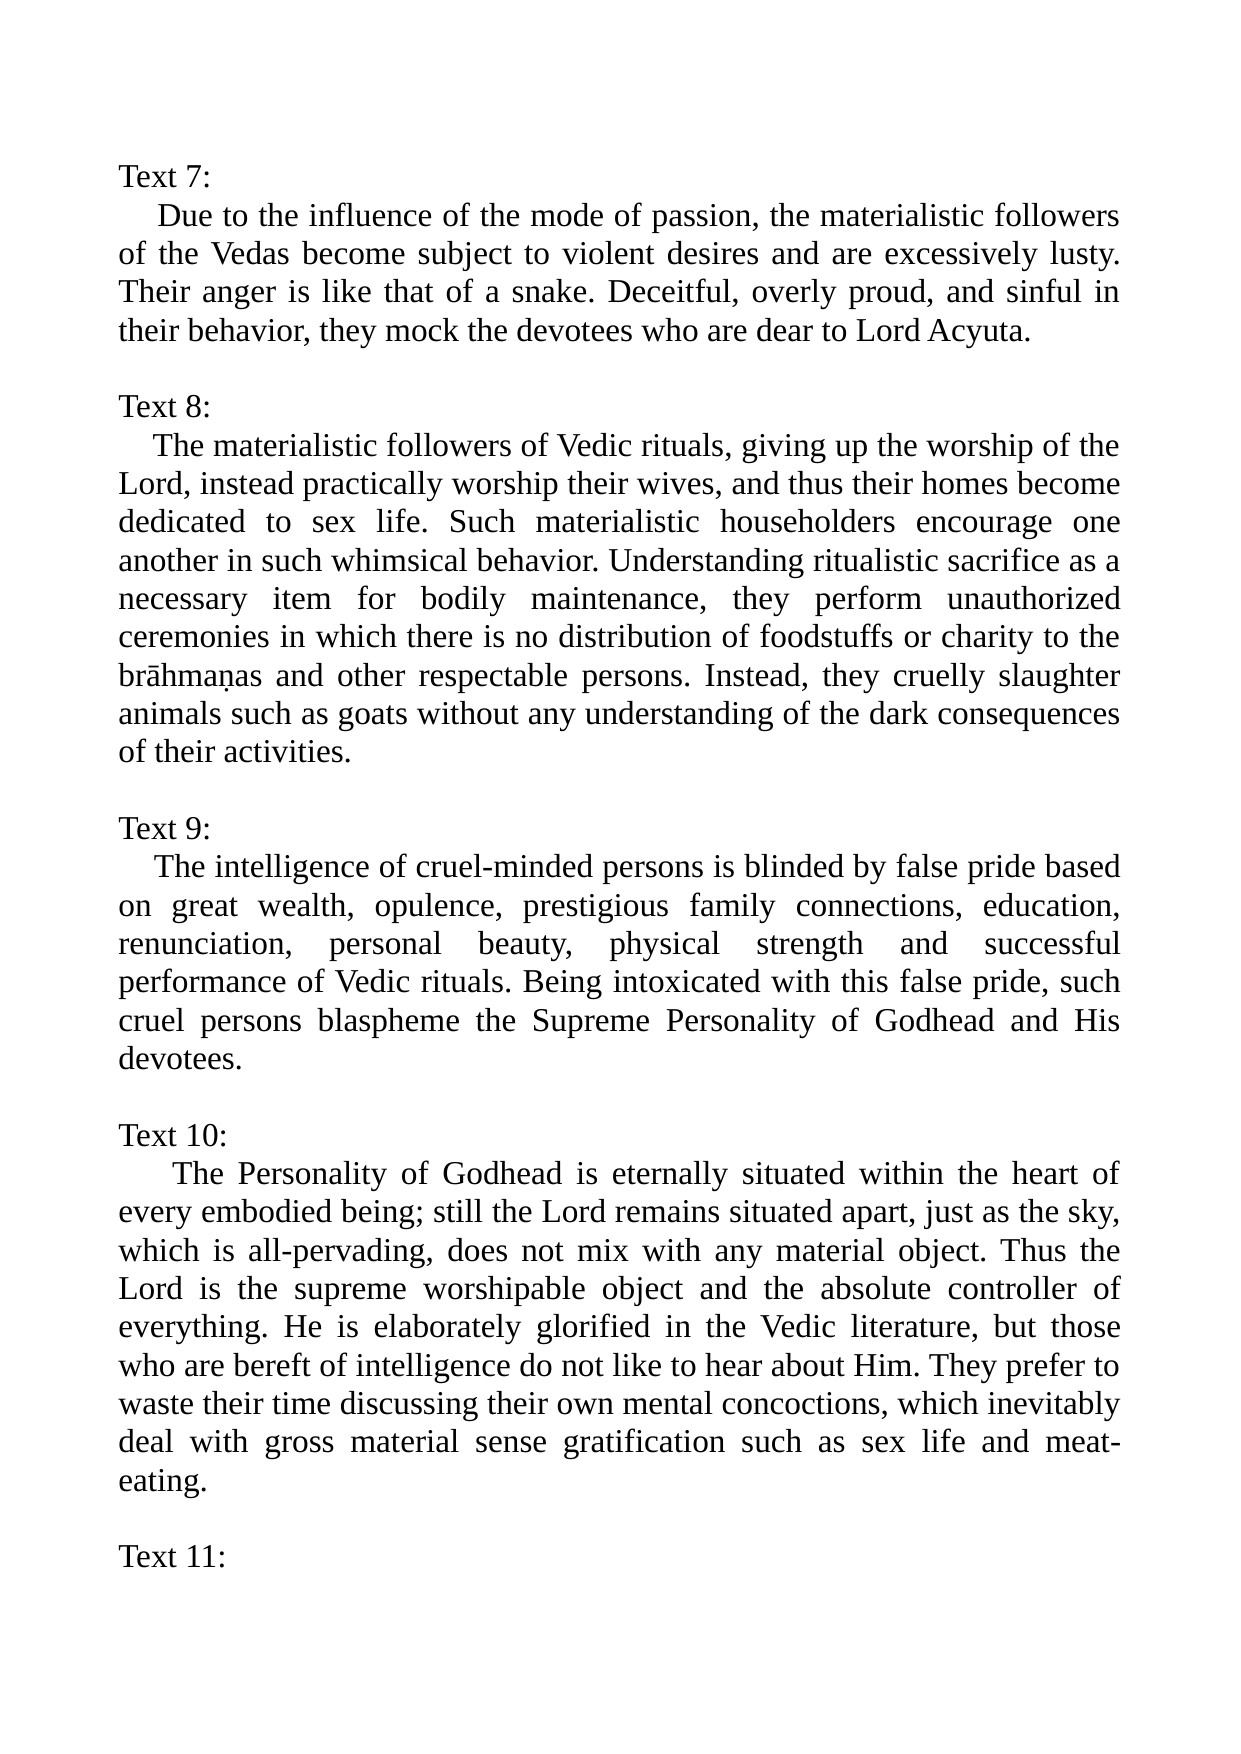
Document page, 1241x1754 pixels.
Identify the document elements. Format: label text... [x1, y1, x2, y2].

text Due to the influence of the mode of passion, the materialistic followers of the Vedas become subject to violent desires and are excessively lusty. Their anger is like that of a snake. Deceitful, overly proud, and sinful in their behavior, they mock the devotees who are dear to Lord Acyuta. [118, 195, 1122, 348]
text The materialistic followers of Vedic rituals, giving up the worship of the Lord, instead practically worship their wives, and thus their homes become dedicated to sex life. Such materialistic householders encourage one another in such whimsical behavior. Understanding ritualistic sacrifice as a necessary item for bodily maintenance, they perform unauthorized ceremonies in which there is no distribution of foodstuffs or charity to the brāhmaṇas and other respectable persons. Instead, they cruelly slaughter animals such as goats without any understanding of the dark consequences of their activities. [118, 425, 1122, 770]
text Text 9: [118, 808, 1122, 846]
text The intelligence of cruel-minded persons is blinded by false pride based on great wealth, opulence, prestigious family connections, education, renunciation, personal beauty, physical strength and successful performance of Vedic rituals. Being intoxicated with this false pride, such cruel persons blaspheme the Supreme Personality of Godhead and His devotees. [118, 846, 1122, 1076]
text Text 7: [118, 156, 1122, 195]
text Text 10: [118, 1115, 1122, 1153]
text Text 11: [118, 1536, 1122, 1575]
text The Personality of Godhead is eternally situated within the heart of every embodied being; still the Lord remains situated apart, just as the sky, which is all-pervading, does not mix with any material object. Thus the Lord is the supreme worshipable object and the absolute controller of everything. He is elaborately glorified in the Vedic literature, but those who are bereft of intelligence do not like to hear about Him. They prefer to waste their time discussing their own mental concoctions, which inevitably deal with gross material sense gratification such as sex life and meat-eating. [118, 1153, 1122, 1498]
text Text 8: [118, 386, 1122, 425]
